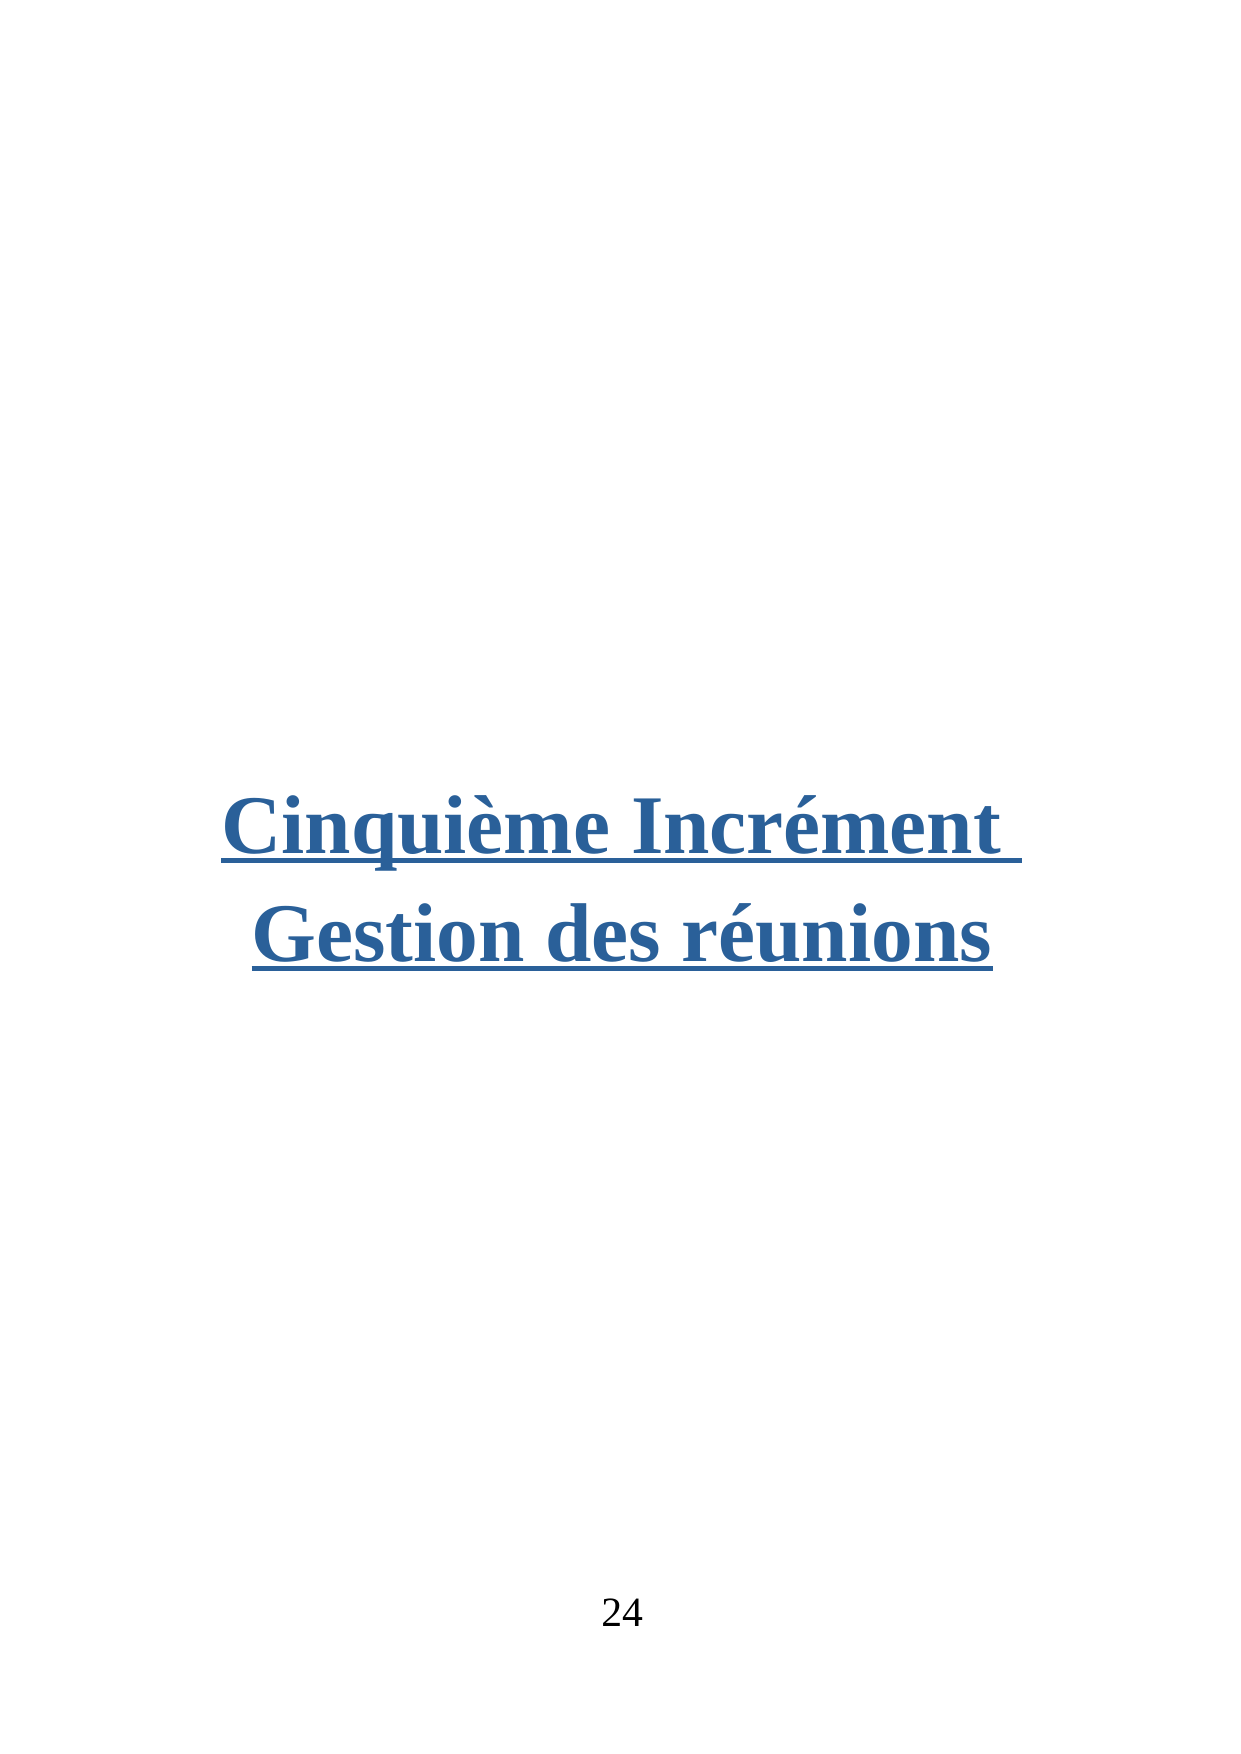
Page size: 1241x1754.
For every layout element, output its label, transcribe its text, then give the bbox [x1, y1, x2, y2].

text Cinquième Incrément [102, 776, 1142, 872]
text Gestion des réunions [102, 883, 1142, 979]
